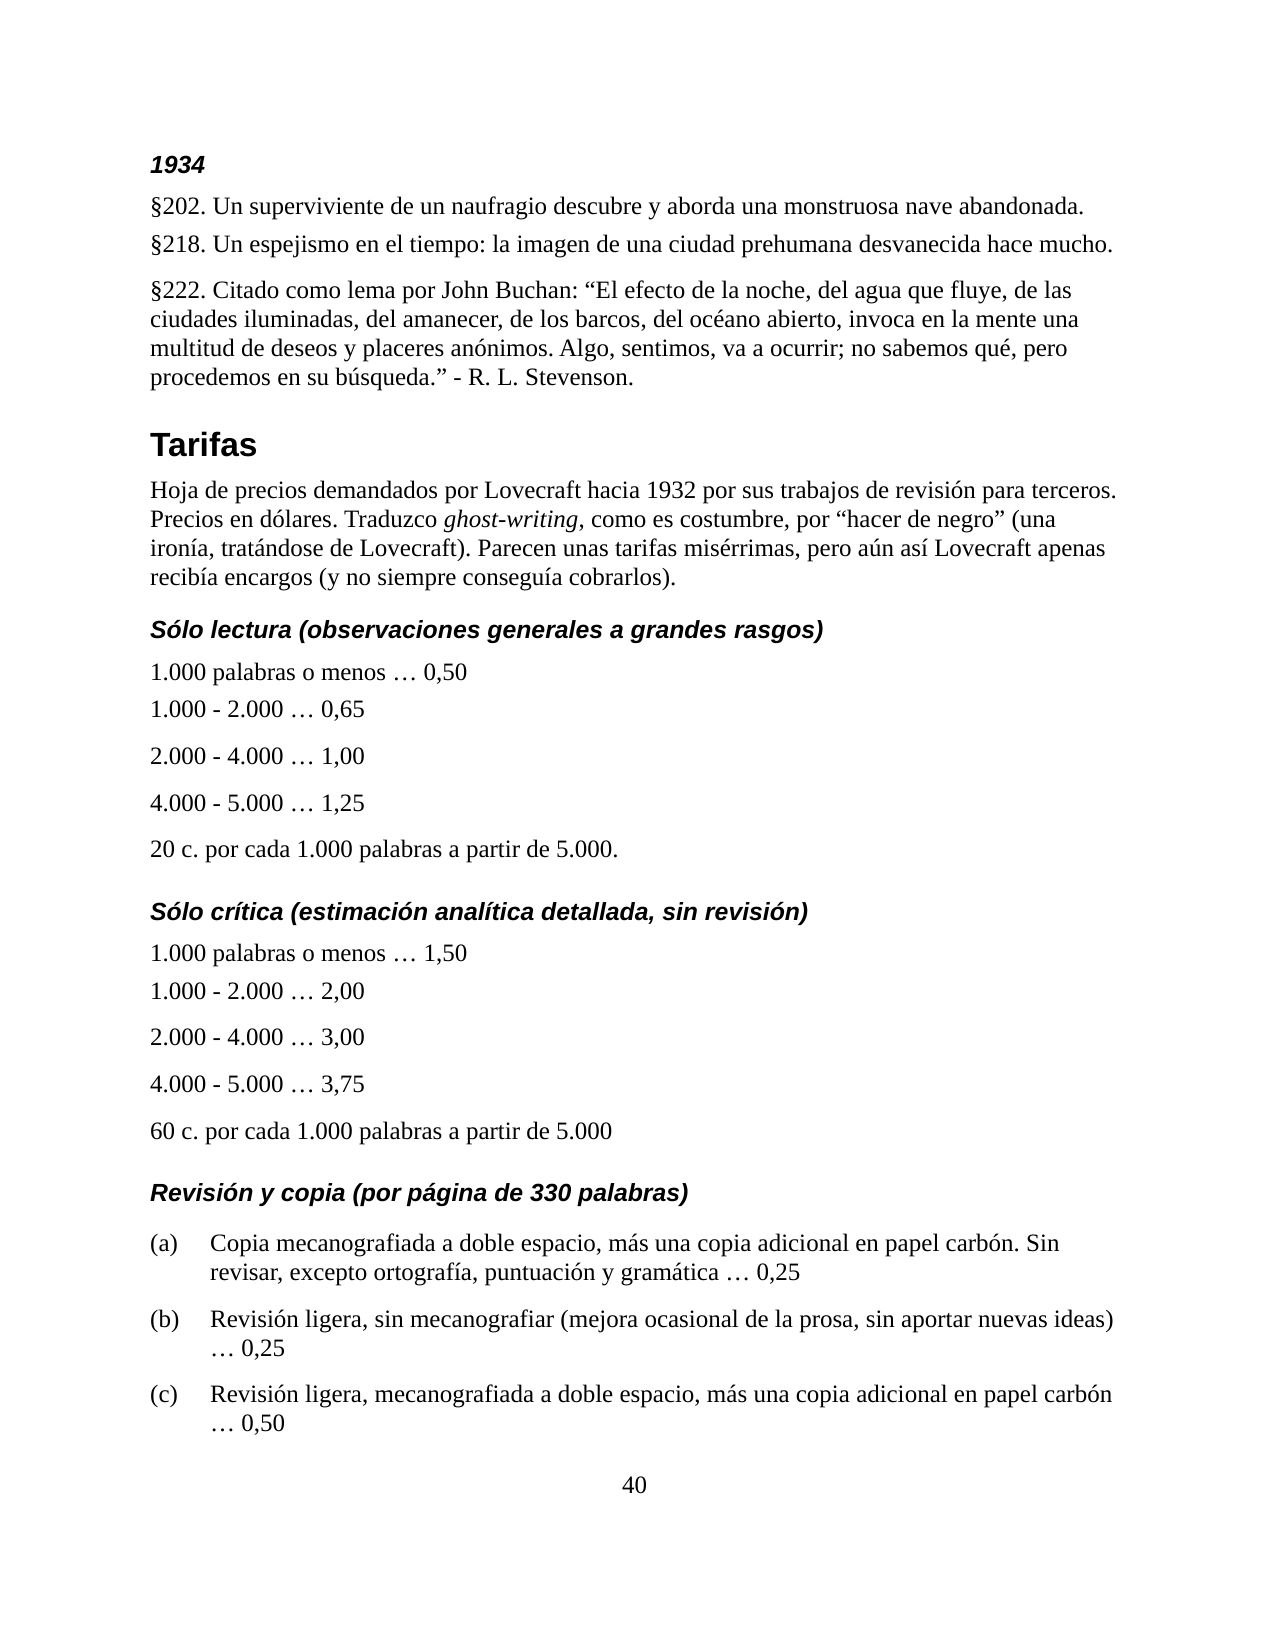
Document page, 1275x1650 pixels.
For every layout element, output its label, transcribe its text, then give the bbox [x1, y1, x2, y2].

subtitle Sólo lectura (observaciones generales a grandes rasgos) [150, 616, 1125, 644]
text 1.000 - 2.000 … 2,00 [150, 976, 1125, 1004]
list Revisión ligera, sin mecanografiar (mejora ocasional de la prosa, sin aportar nuevas ideas) … 0,25 [150, 1304, 1125, 1361]
text 60 c. por cada 1.000 palabras a partir de 5.000 [150, 1116, 1125, 1144]
text 20 c. por cada 1.000 palabras a partir de 5.000. [150, 834, 1125, 863]
text 2.000 - 4.000 … 1,00 [150, 741, 1125, 770]
text 2.000 - 4.000 … 3,00 [150, 1022, 1125, 1051]
subtitle Sólo crítica (estimación analítica detallada, sin revisión) [150, 897, 1125, 926]
text Hoja de precios demandados por Lovecraft hacia 1932 por sus trabajos de revisión para terceros. Precios en dólares. Traduzco ghost-writing, como es costumbre, por “hacer de negro” (una ironía, tratándose de Lovecraft). Parecen unas tarifas misérrimas, pero aún así Lovecraft apenas recibía encargos (y no siempre conseguía cobrarlos). [150, 476, 1125, 591]
text 4.000 - 5.000 … 3,75 [150, 1069, 1125, 1098]
list Copia mecanografiada a doble espacio, más una copia adicional en papel carbón. Sin revisar, excepto ortografía, puntuación y gramática … 0,25 [150, 1228, 1125, 1286]
subtitle Revisión y copia (por página de 330 palabras) [150, 1178, 1125, 1207]
text §218. Un espejismo en el tiempo: la imagen de una ciudad prehumana desvanecida hace mucho. [150, 229, 1125, 257]
text 1.000 palabras o menos … 1,50 [150, 938, 1125, 967]
text 4.000 - 5.000 … 1,25 [150, 788, 1125, 816]
subtitle 1934 [150, 150, 1125, 178]
list Revisión ligera, mecanografiada a doble espacio, más una copia adicional en papel carbón … 0,50 [150, 1379, 1125, 1437]
text 1.000 - 2.000 … 0,65 [150, 694, 1125, 723]
subtitle Tarifas [150, 424, 1125, 463]
text §202. Un superviviente de un naufragio descubre y aborda una monstruosa nave abandonada. [150, 191, 1125, 220]
text §222. Citado como lema por John Buchan: “El efecto de la noche, del agua que fluye, de las ciudades iluminadas, del amanecer, de los barcos, del océano abierto, invoca en la mente una multitud de deseos y placeres anónimos. Algo, sentimos, va a ocurrir; no sabemos qué, pero procedemos en su búsqueda.” - R. L. Stevenson. [150, 275, 1125, 390]
text 1.000 palabras o menos … 0,50 [150, 657, 1125, 685]
